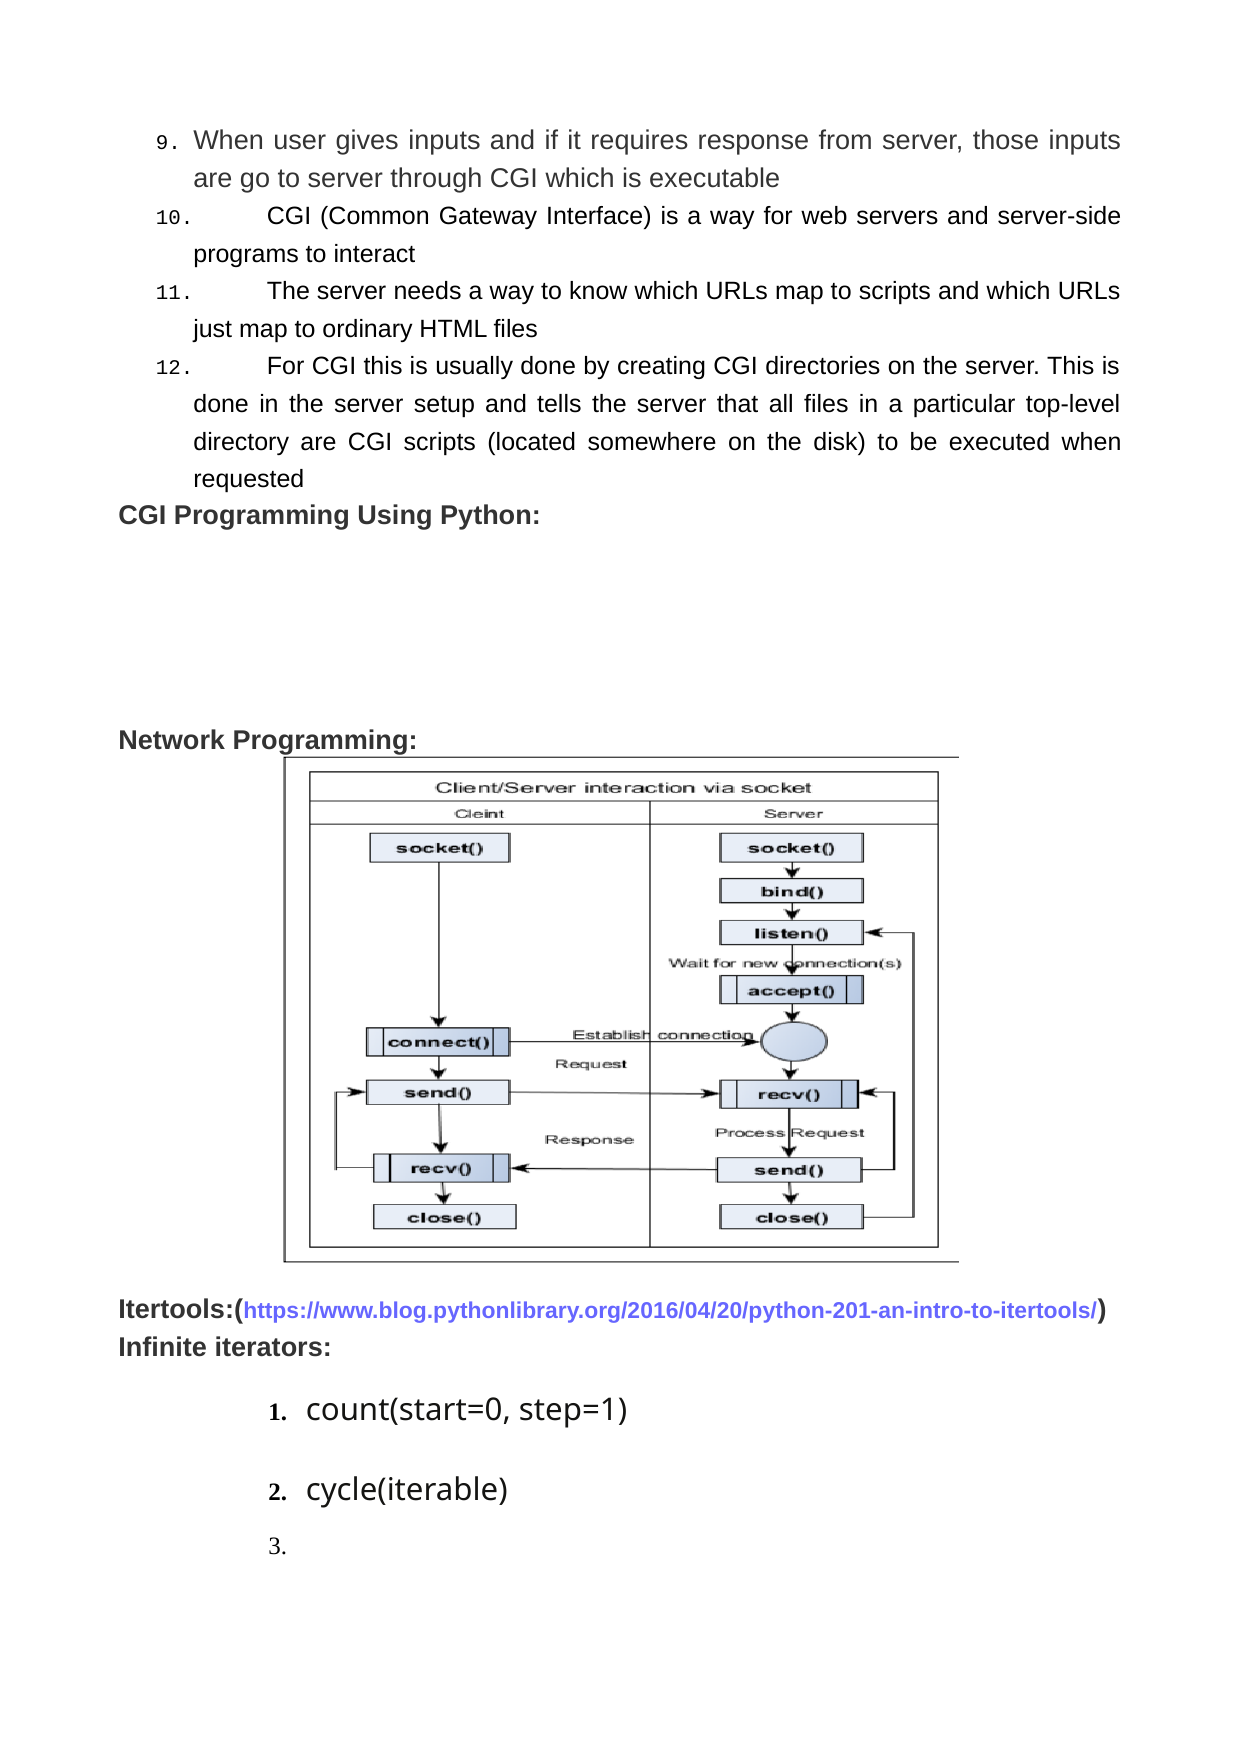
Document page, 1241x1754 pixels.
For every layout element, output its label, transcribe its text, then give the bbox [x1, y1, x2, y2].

list When user gives inputs and if it requires response from server, those inputs are go to server through CGI which is executable [156, 118, 1122, 193]
text Infinite iterators: [118, 1324, 1122, 1362]
text Network Programming: [118, 718, 1122, 756]
picture [281, 755, 959, 1264]
list The server needs a way to know which URLs map to scripts and which URLs just map to ordinary HTML files [156, 268, 1122, 343]
subtitle cycle(iterable) [268, 1467, 1122, 1509]
subtitle count(start=0, step=1) [268, 1387, 1122, 1429]
text Itertools:(https://www.blog.pythonlibrary.org/2016/04/20/python-201-an-intro-to-itertools/) [118, 1287, 1122, 1324]
list For CGI this is usually done by creating CGI directories on the server. This is done in the server setup and tells the server that all files in a particular top-level directory are CGI scripts (located somewhere on the disk) to be executed when requested [156, 343, 1122, 493]
list CGI (Common Gateway Interface) is a way for web servers and server-side programs to interact [156, 193, 1122, 268]
text CGI Programming Using Python: [118, 493, 1122, 531]
